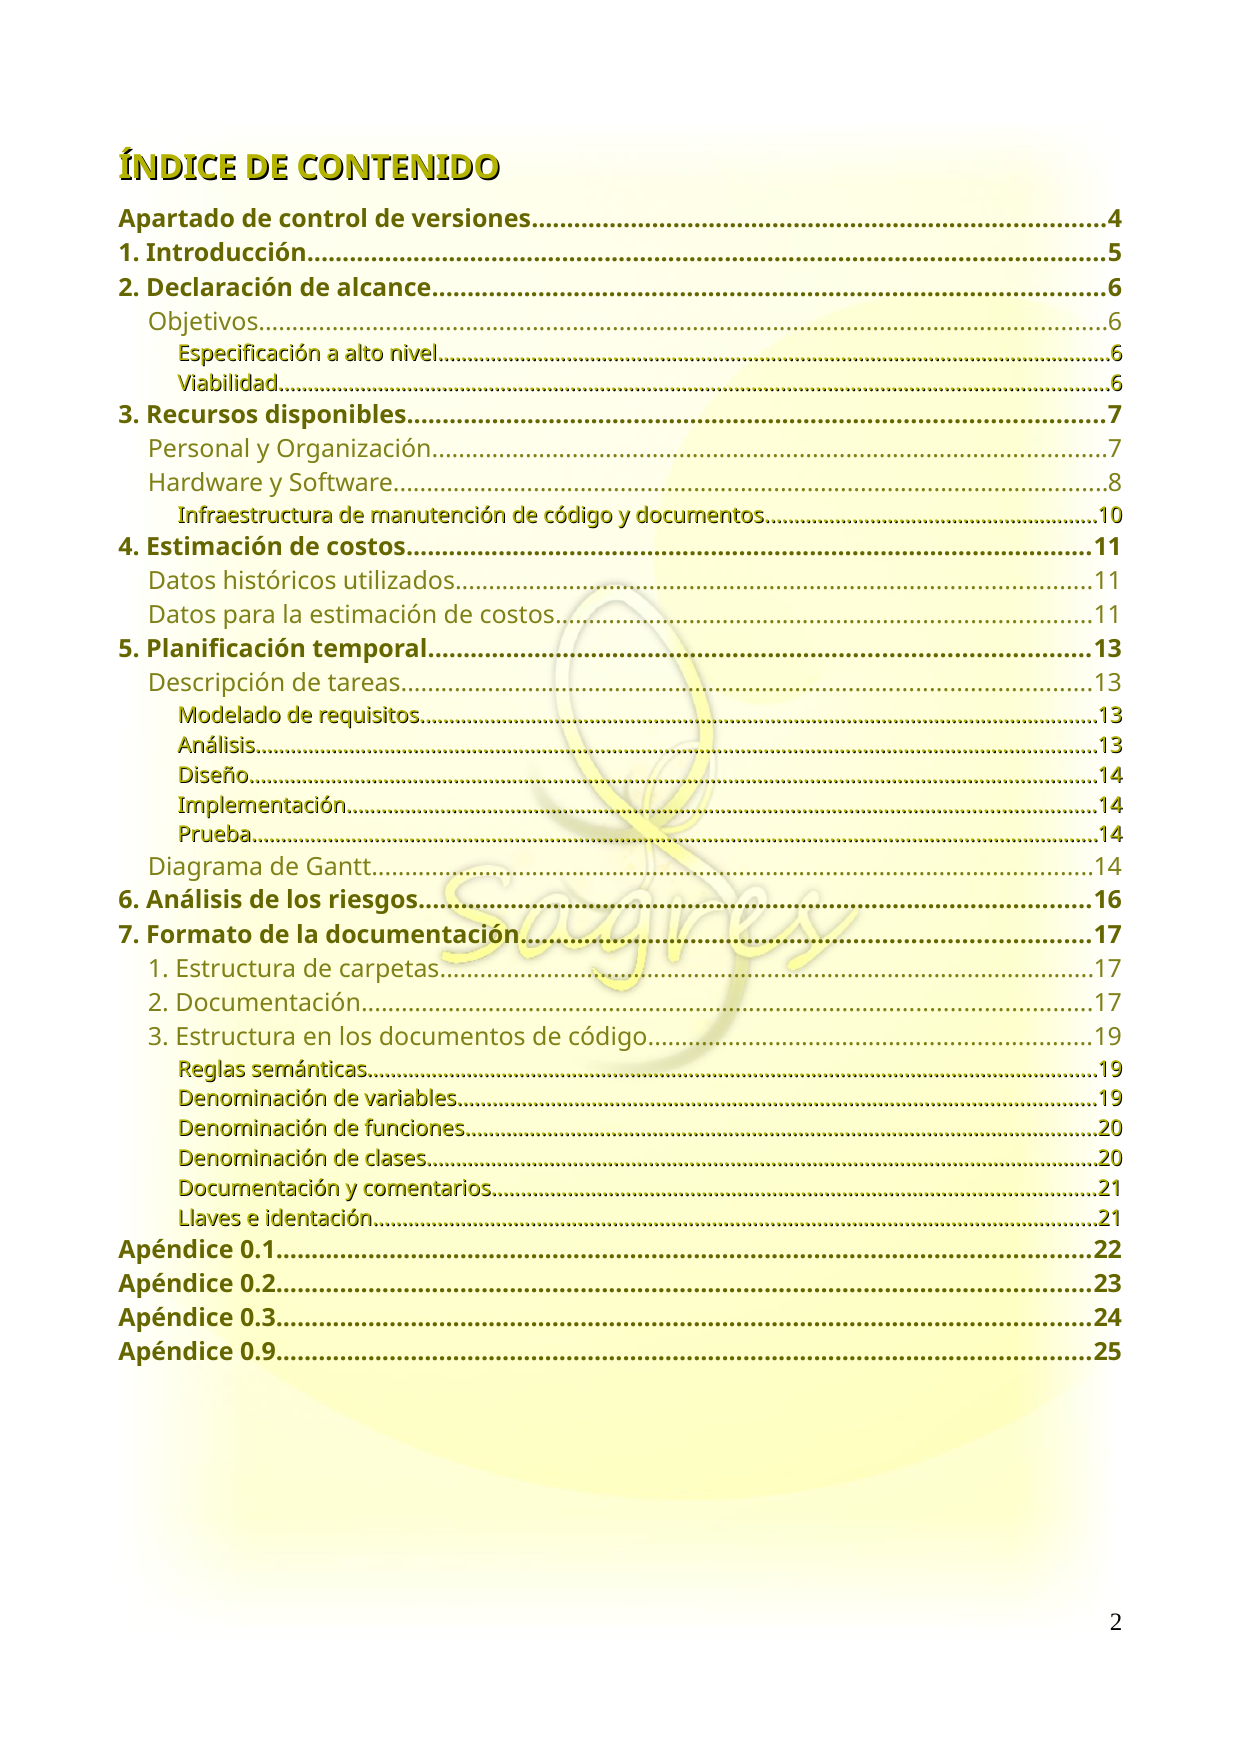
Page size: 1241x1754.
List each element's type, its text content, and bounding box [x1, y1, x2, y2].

text 1. Estructura de carpetas 17 [148, 950, 1122, 984]
text 7. Formato de la documentación 17 [118, 916, 1122, 950]
text Descripción de tareas 13 [148, 665, 1122, 699]
text 6. Análisis de los riesgos 16 [118, 882, 1122, 916]
text Apéndice 0.3 24 [118, 1299, 1122, 1333]
picture [118, 950, 177, 1231]
text Viabilidad 6 [177, 367, 1122, 397]
text Reglas semánticas 19 [177, 1052, 1122, 1082]
text Modelado de requisitos 13 [177, 699, 1122, 729]
picture [118, 118, 1122, 143]
text 2. Declaración de alcance 6 [118, 269, 1122, 303]
text Especificación a alto nivel 6 [177, 337, 1122, 367]
text Apéndice 0.2 23 [118, 1265, 1122, 1299]
text Denominación de variables 19 [177, 1082, 1122, 1112]
text 1. Introducción 5 [118, 235, 1122, 269]
text Denominación de funciones 20 [177, 1112, 1122, 1142]
text Análisis 13 [177, 729, 1122, 759]
text Personal y Organización 7 [148, 431, 1122, 465]
text Infraestructura de manutención de código y documentos 10 [177, 499, 1122, 529]
text Apartado de control de versiones 4 [118, 201, 1122, 235]
text Apéndice 0.1 22 [118, 1231, 1122, 1265]
text Apéndice 0.9 25 [118, 1333, 1122, 1367]
picture [118, 563, 148, 631]
picture [118, 665, 177, 882]
text Denominación de clases 20 [177, 1142, 1122, 1172]
text 5. Planificación temporal 13 [118, 631, 1122, 665]
text Prueba 14 [177, 818, 1122, 848]
text 2. Documentación 17 [148, 984, 1122, 1018]
picture [118, 1367, 1122, 1636]
text Datos para la estimación de costos 11 [148, 597, 1122, 631]
text Objetivos 6 [148, 303, 1122, 337]
picture [118, 303, 177, 397]
text Implementación 14 [177, 788, 1122, 818]
text Diagrama de Gantt 14 [148, 848, 1122, 882]
text Diseño 14 [177, 759, 1122, 788]
text 4. Estimación de costos 11 [118, 529, 1122, 563]
text 3. Recursos disponibles 7 [118, 397, 1122, 431]
text Datos históricos utilizados 11 [148, 563, 1122, 597]
text 3. Estructura en los documentos de código 19 [148, 1018, 1122, 1052]
text Llaves e identación 21 [177, 1201, 1122, 1231]
text Documentación y comentarios 21 [177, 1172, 1122, 1201]
picture [118, 431, 177, 529]
text Hardware y Software 8 [148, 465, 1122, 499]
subtitle Índice de contenido [118, 143, 1122, 188]
picture [118, 188, 1122, 201]
